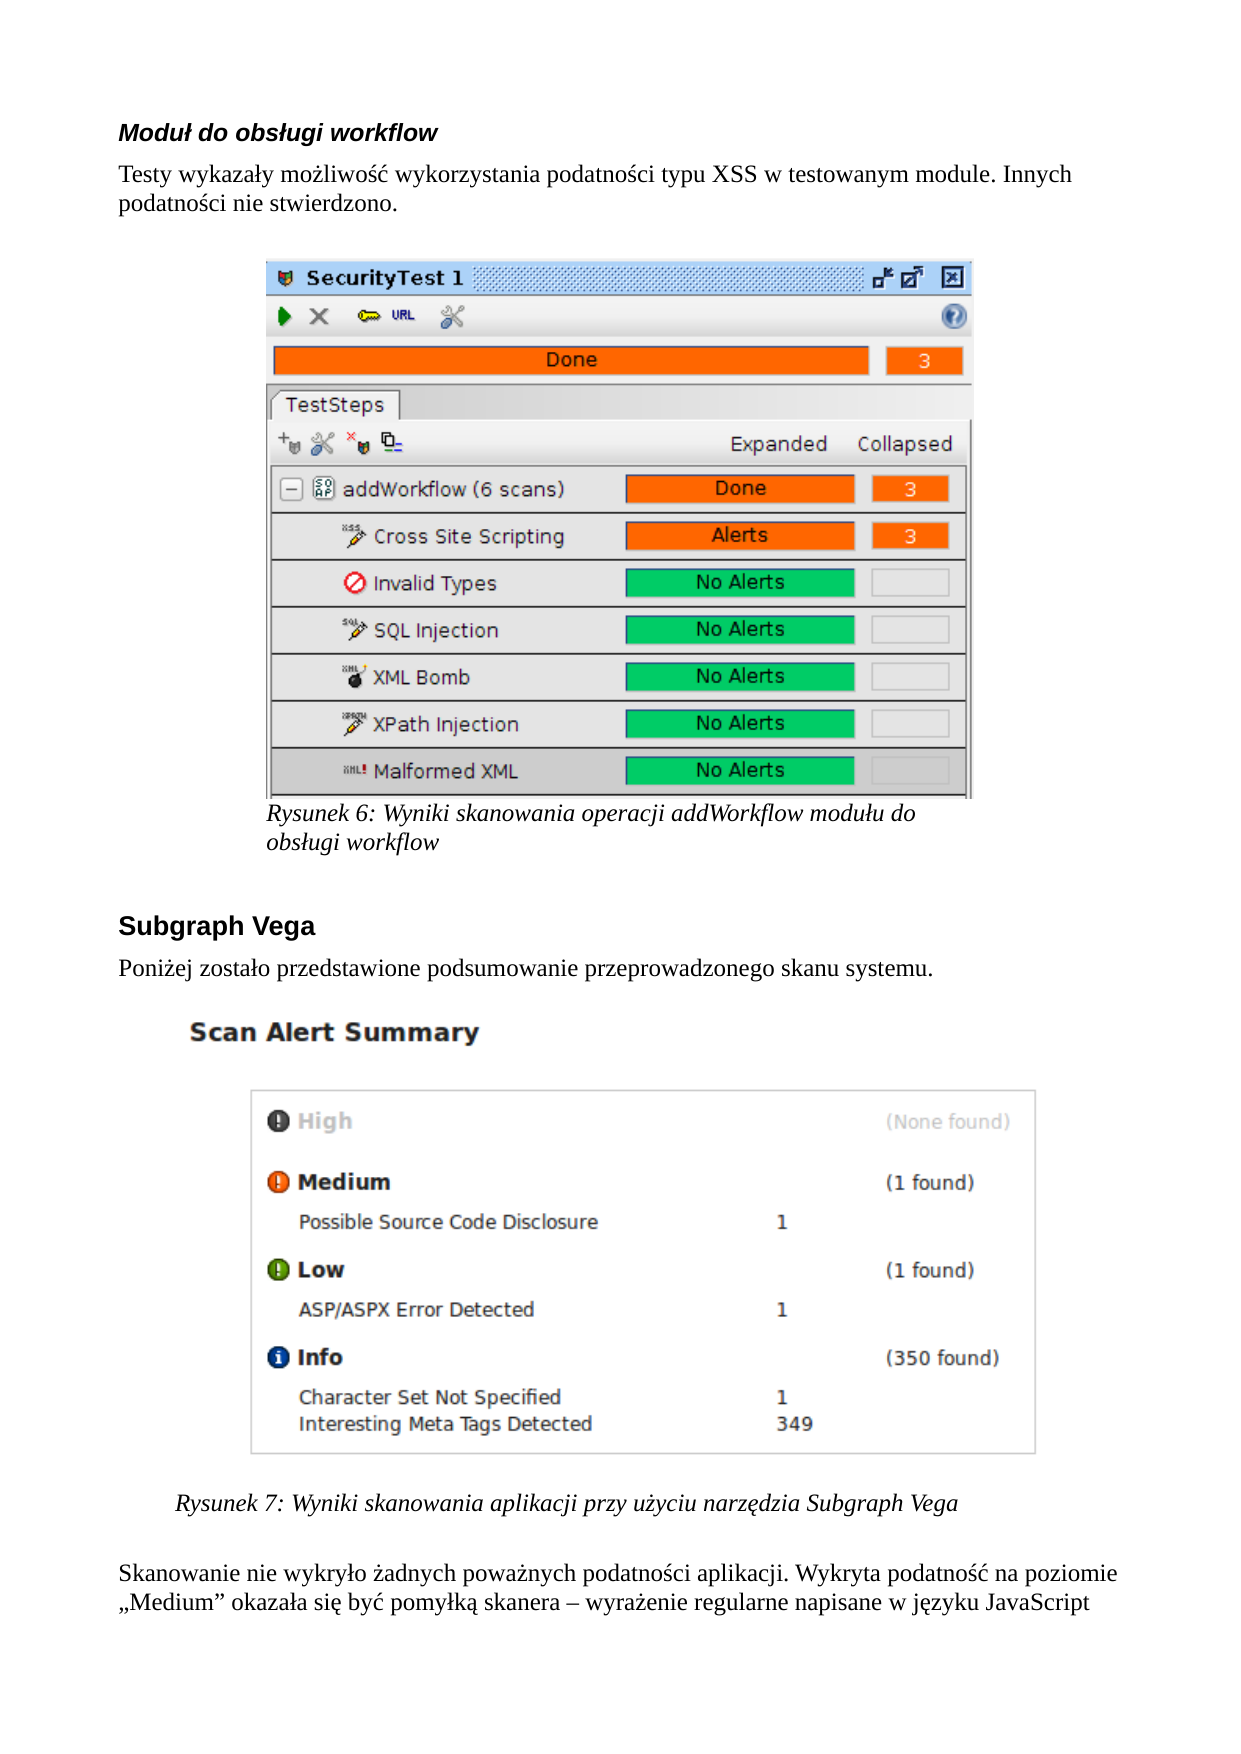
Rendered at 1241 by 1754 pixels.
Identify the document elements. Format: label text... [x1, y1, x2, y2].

picture [174, 1007, 1066, 1489]
text Rysunek 7: Wyniki skanowania aplikacji przy użyciu narzędzia Subgraph Vega [175, 1489, 1065, 1517]
picture [266, 257, 974, 799]
text Testy wykazały możliwość wykorzystania podatności typu XSS w testowanym module. Innych podatności nie stwierdzono. [118, 159, 1122, 217]
text Skanowanie nie wykryło żadnych poważnych podatności aplikacji. Wykryta podatność na poziomie „Medium” okazała się być pomyłką skanera – wyrażenie regularne napisane w języku JavaScript [118, 1558, 1122, 1616]
text Rysunek 6: Wyniki skanowania operacji addWorkflow modułu do obsługi workflow [266, 799, 974, 856]
subtitle Subgraph Vega [118, 910, 1122, 941]
subtitle Moduł do obsługi workflow [118, 118, 1122, 147]
text Poniżej zostało przedstawione podsumowanie przeprowadzonego skanu systemu. [118, 953, 1122, 982]
